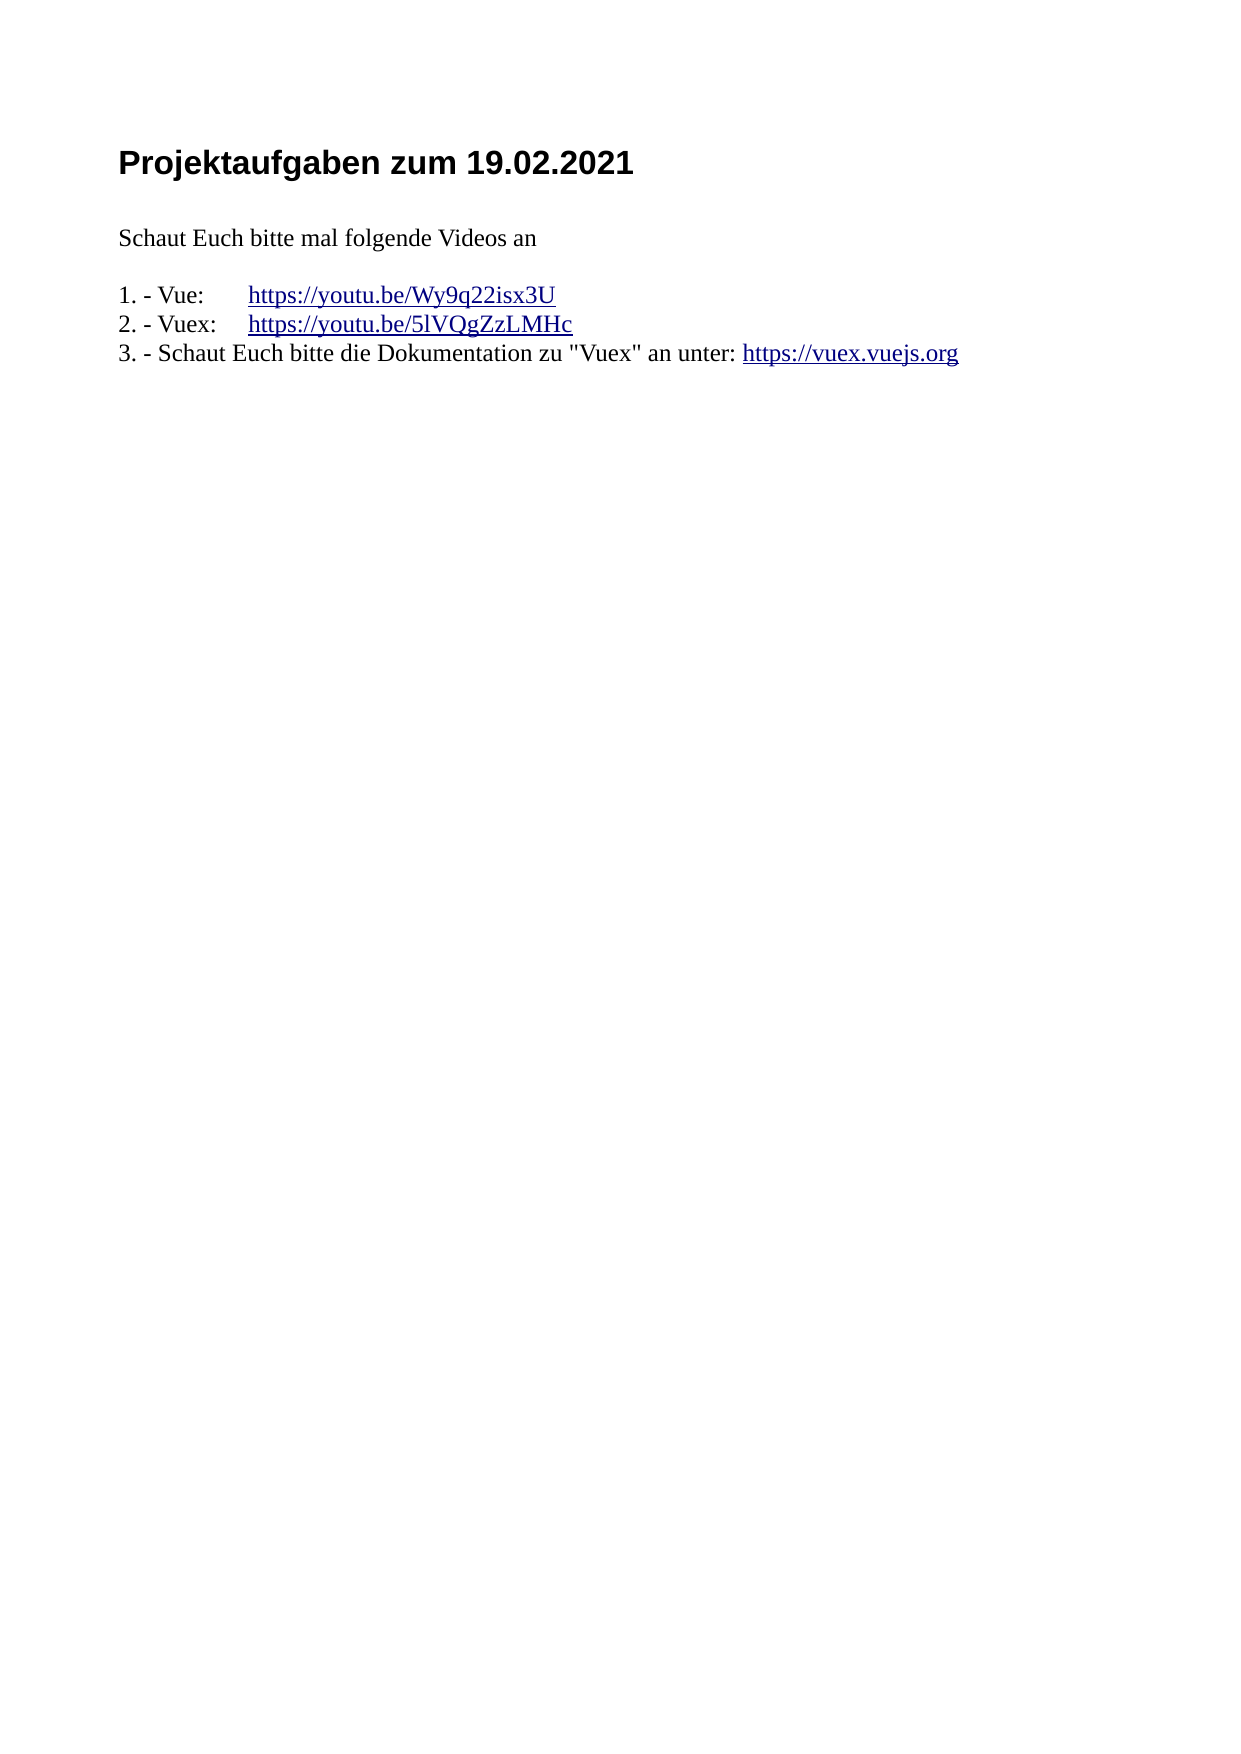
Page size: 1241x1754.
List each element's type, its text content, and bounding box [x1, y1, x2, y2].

subtitle Projektaufgaben zum 19.02.2021 [118, 143, 1122, 182]
text 2. - Vuex: https://youtu.be/5lVQgZzLMHc [118, 309, 1122, 338]
text 3. - Schaut Euch bitte die Dokumentation zu "Vuex" an unter: https://vuex.vuejs.org [118, 338, 1122, 367]
text 1. - Vue: https://youtu.be/Wy9q22isx3U [118, 281, 1122, 309]
text Schaut Euch bitte mal folgende Videos an [118, 223, 1122, 252]
